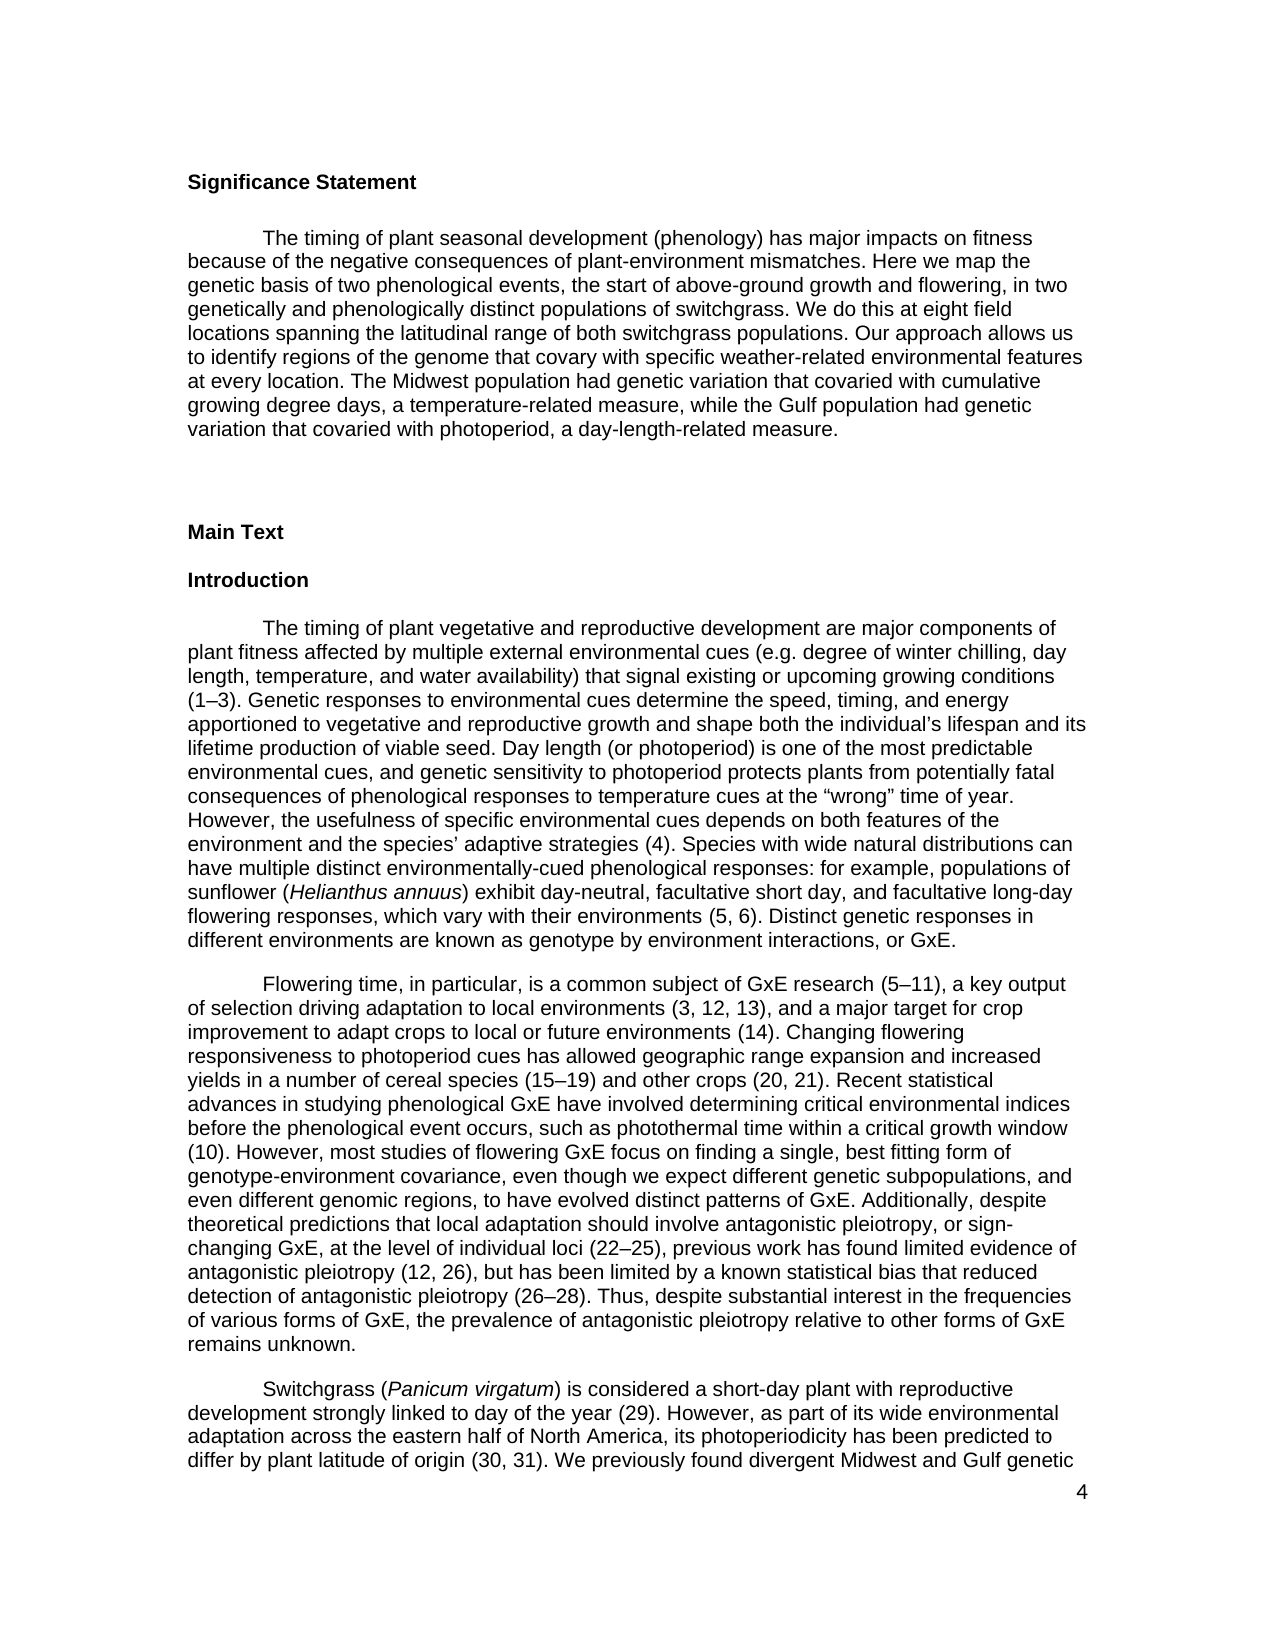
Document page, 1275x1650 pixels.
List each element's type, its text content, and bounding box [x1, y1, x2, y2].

text The timing of plant seasonal development (phenology) has major impacts on fitness because of the negative consequences of plant-environment mismatches. Here we map the genetic basis of two phenological events, the start of above-ground growth and flowering, in two genetically and phenologically distinct populations of switchgrass. We do this at eight field locations spanning the latitudinal range of both switchgrass populations. Our approach allows us to identify regions of the genome that covary with specific weather-related environmental features at every location. The Midwest population had genetic variation that covaried with cumulative growing degree days, a temperature-related measure, while the Gulf population had genetic variation that covaried with photoperiod, a day-length-related measure. [187, 225, 1087, 441]
text Main Text [187, 520, 1087, 544]
text Introduction [187, 568, 1087, 592]
text Flowering time, in particular, is a common subject of GxE research (5–11), a key output of selection driving adaptation to local environments (3, 12, 13), and a major target for crop improvement to adapt crops to local or future environments (14). Changing flowering responsiveness to photoperiod cues has allowed geographic range expansion and increased yields in a number of cereal species (15–19) and other crops (20, 21). Recent statistical advances in studying phenological GxE have involved determining critical environmental indices before the phenological event occurs, such as photothermal time within a critical growth window (10). However, most studies of flowering GxE focus on finding a single, best fitting form of genotype-environment covariance, even though we expect different genetic subpopulations, and even different genomic regions, to have evolved distinct patterns of GxE. Additionally, despite theoretical predictions that local adaptation should involve antagonistic pleiotropy, or sign-changing GxE, at the level of individual loci (22–25), previous work has found limited evidence of antagonistic pleiotropy (12, 26), but has been limited by a known statistical bias that reduced detection of antagonistic pleiotropy (26–28). Thus, despite substantial interest in the frequencies of various forms of GxE, the prevalence of antagonistic pleiotropy relative to other forms of GxE remains unknown. [187, 972, 1087, 1356]
text The timing of plant vegetative and reproductive development are major components of plant fitness affected by multiple external environmental cues (e.g. degree of winter chilling, day length, temperature, and water availability) that signal existing or upcoming growing conditions (1–3). Genetic responses to environmental cues determine the speed, timing, and energy apportioned to vegetative and reproductive growth and shape both the individual’s lifespan and its lifetime production of viable seed. Day length (or photoperiod) is one of the most predictable environmental cues, and genetic sensitivity to photoperiod protects plants from potentially fatal consequences of phenological responses to temperature cues at the “wrong” time of year. However, the usefulness of specific environmental cues depends on both features of the environment and the species’ adaptive strategies (4). Species with wide natural distributions can have multiple distinct environmentally-cued phenological responses: for example, populations of sunflower (Helianthus annuus) exhibit day-neutral, facultative short day, and facultative long-day flowering responses, which vary with their environments (5, 6). Distinct genetic responses in different environments are known as genotype by environment interactions, or GxE. [187, 616, 1087, 951]
text Switchgrass (Panicum virgatum) is considered a short-day plant with reproductive development strongly linked to day of the year (29). However, as part of its wide environmental adaptation across the eastern half of North America, its photoperiodicity has been predicted to differ by plant latitude of origin (30, 31). We previously found divergent Midwest and Gulf genetic [187, 1376, 1087, 1472]
text Significance Statement [187, 170, 1087, 194]
